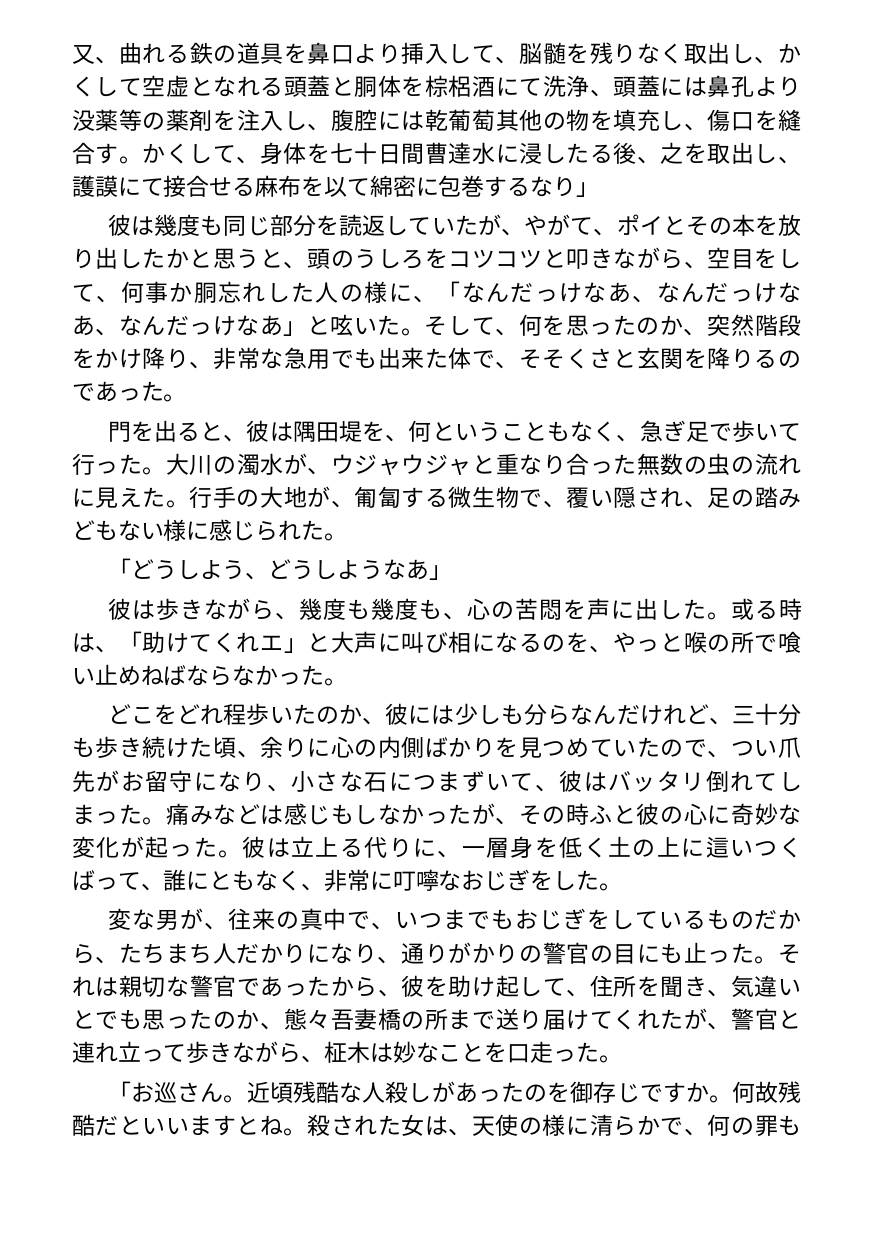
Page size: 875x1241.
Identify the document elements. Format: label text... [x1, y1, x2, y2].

text どこをどれ程歩いたのか、彼には少しも分らなんだけれど、三十分も歩き続けた頃、余りに心の内側ばかりを見つめていたので、つい爪先がお留守になり、小さな石につまずいて、彼はバッタリ倒れてしまった。痛みなどは感じもしなかったが、その時ふと彼の心に奇妙な変化が起った。彼は立上る代りに、一層身を低く土の上に這いつくばって、誰にともなく、非常に叮嚀なおじぎをした。 [72, 697, 802, 896]
text 「お巡さん。近頃残酷な人殺しがあったのを御存じですか。何故残酷だといいますとね。殺された女は、天使の様に清らかで、何の罪も [72, 1074, 802, 1141]
text 彼は歩きながら、幾度も幾度も、心の苦悶を声に出した。或る時は、「助けてくれエ」と大声に叫び相になるのを、やっと喉の所で喰い止めねばならなかった。 [72, 591, 802, 691]
text 変な男が、往来の真中で、いつまでもおじぎをしているものだから、たちまち人だかりになり、通りがかりの警官の目にも止った。それは親切な警官であったから、彼を助け起して、住所を聞き、気違いとでも思ったのか、態々吾妻橋の所まで送り届けてくれたが、警官と連れ立って歩きながら、柾木は妙なことを口走った。 [72, 902, 802, 1068]
text 彼は幾度も同じ部分を読返していたが、やがて、ポイとその本を放り出したかと思うと、頭のうしろをコツコツと叩きながら、空目をして、何事か胴忘れした人の様に、「なんだっけなあ、なんだっけなあ、なんだっけなあ」と呟いた。そして、何を思ったのか、突然階段をかけ降り、非常な急用でも出来た体で、そそくさと玄関を降りるのであった。 [72, 208, 802, 407]
text 「どうしよう、どうしようなあ」 [72, 552, 802, 586]
text 門を出ると、彼は隅田堤を、何ということもなく、急ぎ足で歩いて行った。大川の濁水が、ウジャウジャと重なり合った無数の虫の流れに見えた。行手の大地が、匍匐する微生物で、覆い隠され、足の踏みどもない様に感じられた。 [72, 413, 802, 546]
text 又、曲れる鉄の道具を鼻口より挿入して、脳髄を残りなく取出し、かくして空虚となれる頭蓋と胴体を棕梠酒にて洗浄、頭蓋には鼻孔より没薬等の薬剤を注入し、腹腔には乾葡萄其他の物を填充し、傷口を縫合す。かくして、身体を七十日間曹達水に浸したる後、之を取出し、護謨にて接合せる麻布を以て綿密に包巻するなり」 [72, 36, 802, 202]
